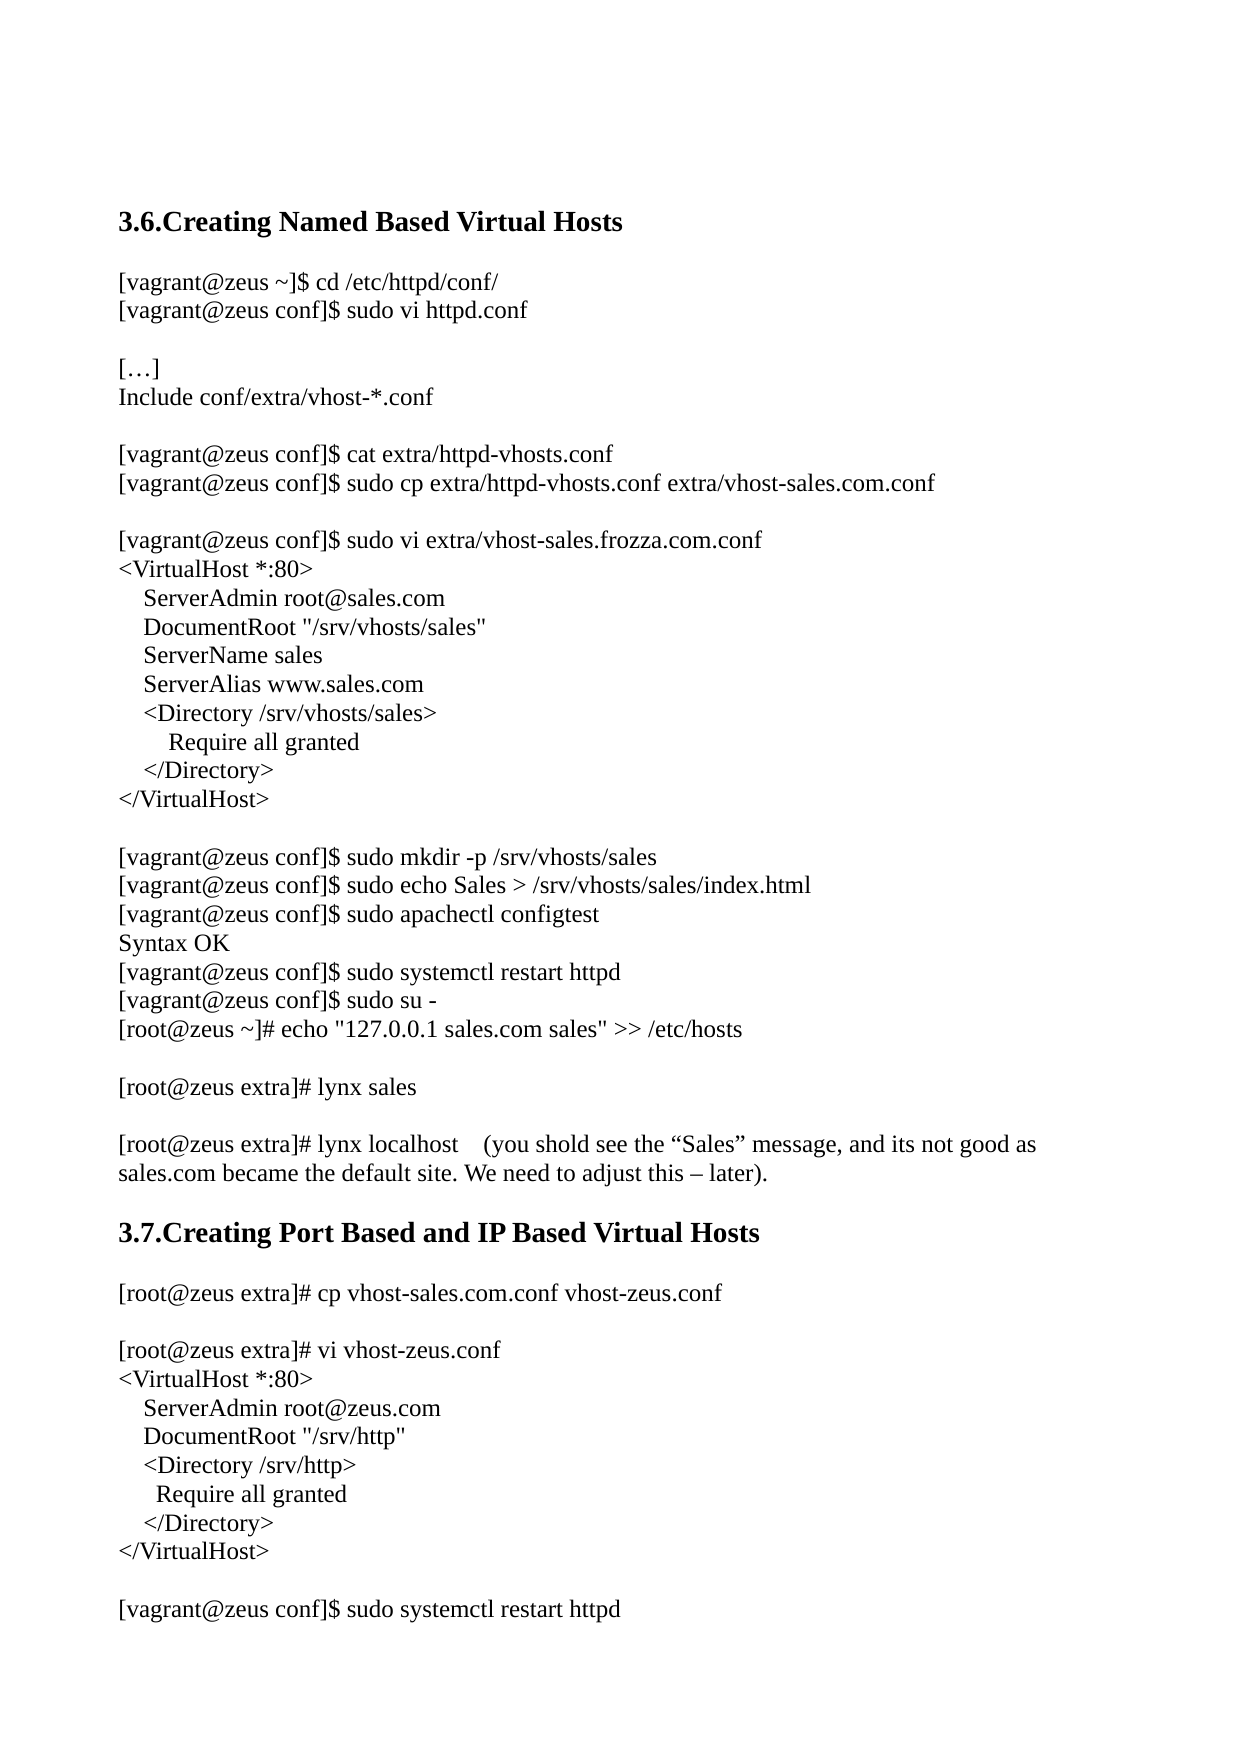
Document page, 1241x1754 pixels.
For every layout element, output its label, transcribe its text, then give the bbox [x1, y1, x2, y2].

text [root@zeus extra]# vi vhost-zeus.conf [118, 1335, 1122, 1364]
text [vagrant@zeus conf]$ sudo cp extra/httpd-vhosts.conf extra/vhost-sales.com.conf [118, 468, 1122, 497]
text Include conf/extra/vhost-*.conf [118, 382, 1122, 410]
text ServerName sales [118, 640, 1122, 669]
text <Directory /srv/vhosts/sales> [118, 698, 1122, 727]
text [vagrant@zeus conf]$ sudo echo Sales > /srv/vhosts/sales/index.html [118, 870, 1122, 899]
text </Directory> [118, 755, 1122, 784]
text </VirtualHost> [118, 784, 1122, 813]
text Syntax OK [118, 928, 1122, 957]
text […] [118, 353, 1122, 382]
text [vagrant@zeus conf]$ cat extra/httpd-vhosts.conf [118, 439, 1122, 468]
text DocumentRoot "/srv/http" [118, 1421, 1122, 1450]
text [root@zeus extra]# cp vhost-sales.com.conf vhost-zeus.conf [118, 1278, 1122, 1306]
text </VirtualHost> [118, 1536, 1122, 1565]
text DocumentRoot "/srv/vhosts/sales" [118, 612, 1122, 640]
text [root@zeus ~]# echo "127.0.0.1 sales.com sales" >> /etc/hosts [118, 1014, 1122, 1043]
text <VirtualHost *:80> [118, 554, 1122, 583]
text Require all granted [118, 1479, 1122, 1508]
text [vagrant@zeus ~]$ cd /etc/httpd/conf/ [118, 267, 1122, 295]
text ServerAdmin root@zeus.com [118, 1393, 1122, 1421]
text [vagrant@zeus conf]$ sudo su - [118, 985, 1122, 1014]
text [root@zeus extra]# lynx localhost (you shold see the “Sales” message, and its not good as sales.com became the default site. We need to adjust this – later). [118, 1129, 1122, 1187]
text [vagrant@zeus conf]$ sudo vi extra/vhost-sales.frozza.com.conf [118, 525, 1122, 554]
text [vagrant@zeus conf]$ sudo vi httpd.conf [118, 295, 1122, 324]
text 3.6.Creating Named Based Virtual Hosts [118, 204, 1122, 238]
text Require all granted [118, 727, 1122, 755]
text ServerAdmin root@sales.com [118, 583, 1122, 612]
text [vagrant@zeus conf]$ sudo systemctl restart httpd [118, 957, 1122, 985]
text [root@zeus extra]# lynx sales [118, 1072, 1122, 1100]
text <Directory /srv/http> [118, 1450, 1122, 1479]
text [vagrant@zeus conf]$ sudo apachectl configtest [118, 899, 1122, 928]
text [vagrant@zeus conf]$ sudo systemctl restart httpd [118, 1594, 1122, 1623]
text 3.7.Creating Port Based and IP Based Virtual Hosts [118, 1215, 1122, 1249]
text <VirtualHost *:80> [118, 1364, 1122, 1393]
text [vagrant@zeus conf]$ sudo mkdir -p /srv/vhosts/sales [118, 842, 1122, 870]
text ServerAlias www.sales.com [118, 669, 1122, 698]
text </Directory> [118, 1508, 1122, 1536]
